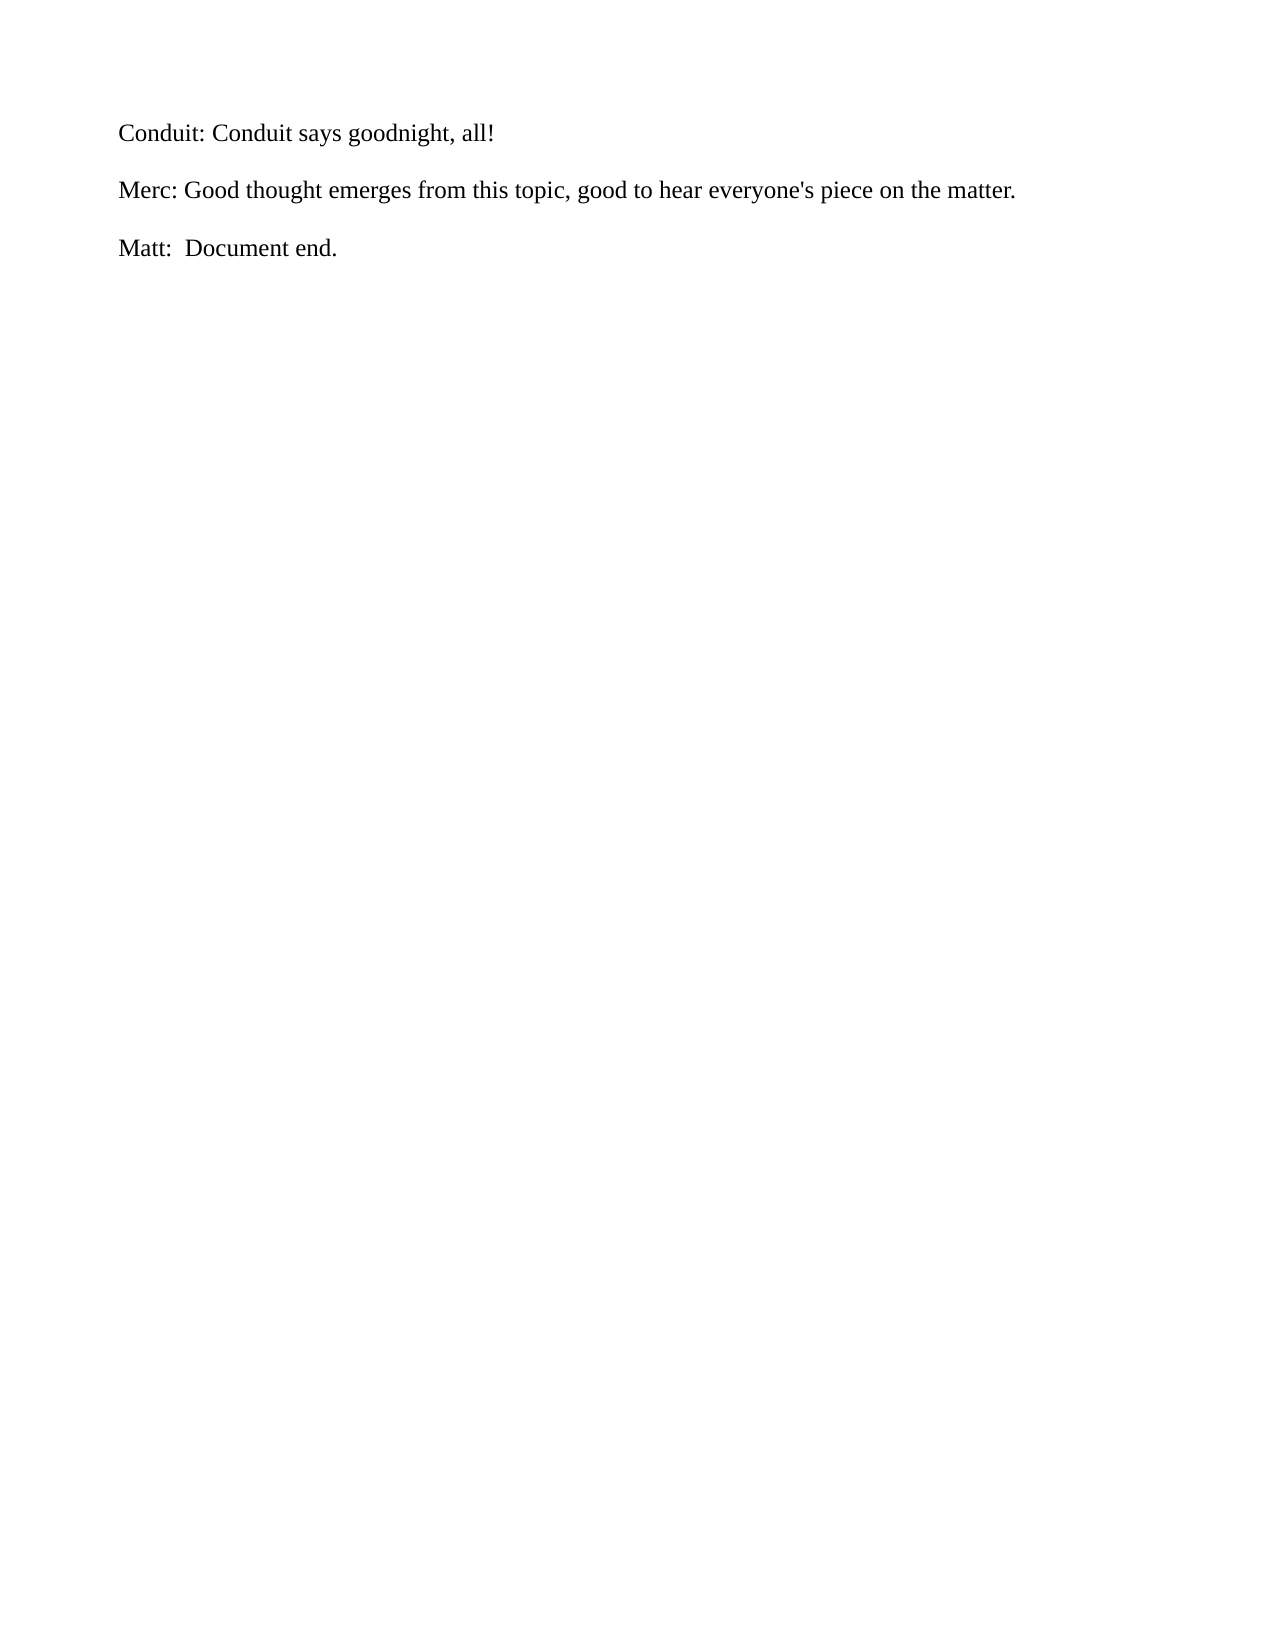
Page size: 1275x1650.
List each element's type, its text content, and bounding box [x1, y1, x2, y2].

text Conduit: Conduit says goodnight, all! [118, 118, 1157, 147]
text Merc: Good thought emerges from this topic, good to hear everyone's piece on the matter. [118, 176, 1157, 204]
text Matt: Document end. [118, 233, 1157, 262]
